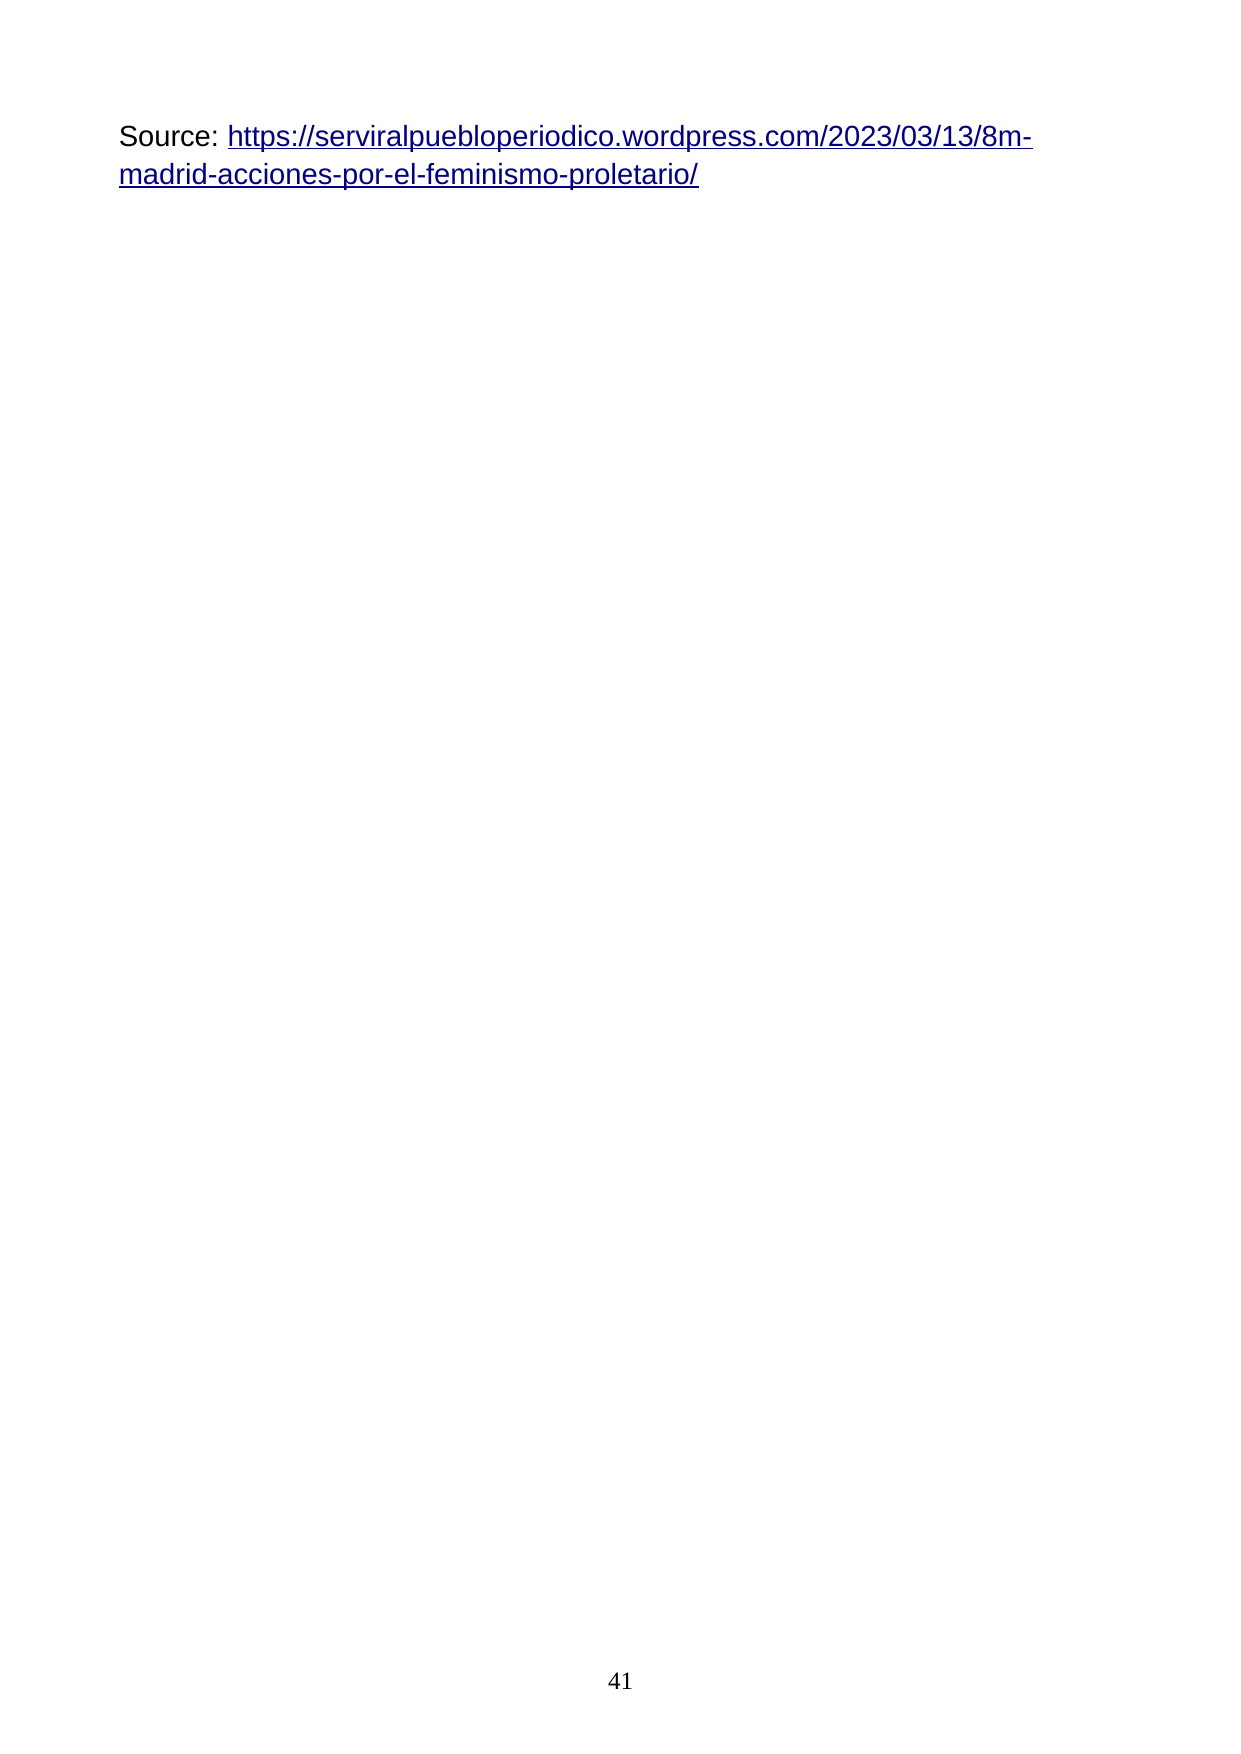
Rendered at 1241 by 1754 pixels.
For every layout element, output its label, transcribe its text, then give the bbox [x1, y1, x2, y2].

text Source: https://serviralpuebloperiodico.wordpress.com/2023/03/13/8m-madrid-acciones-por-el-feminismo-proletario/ [118, 118, 1122, 191]
